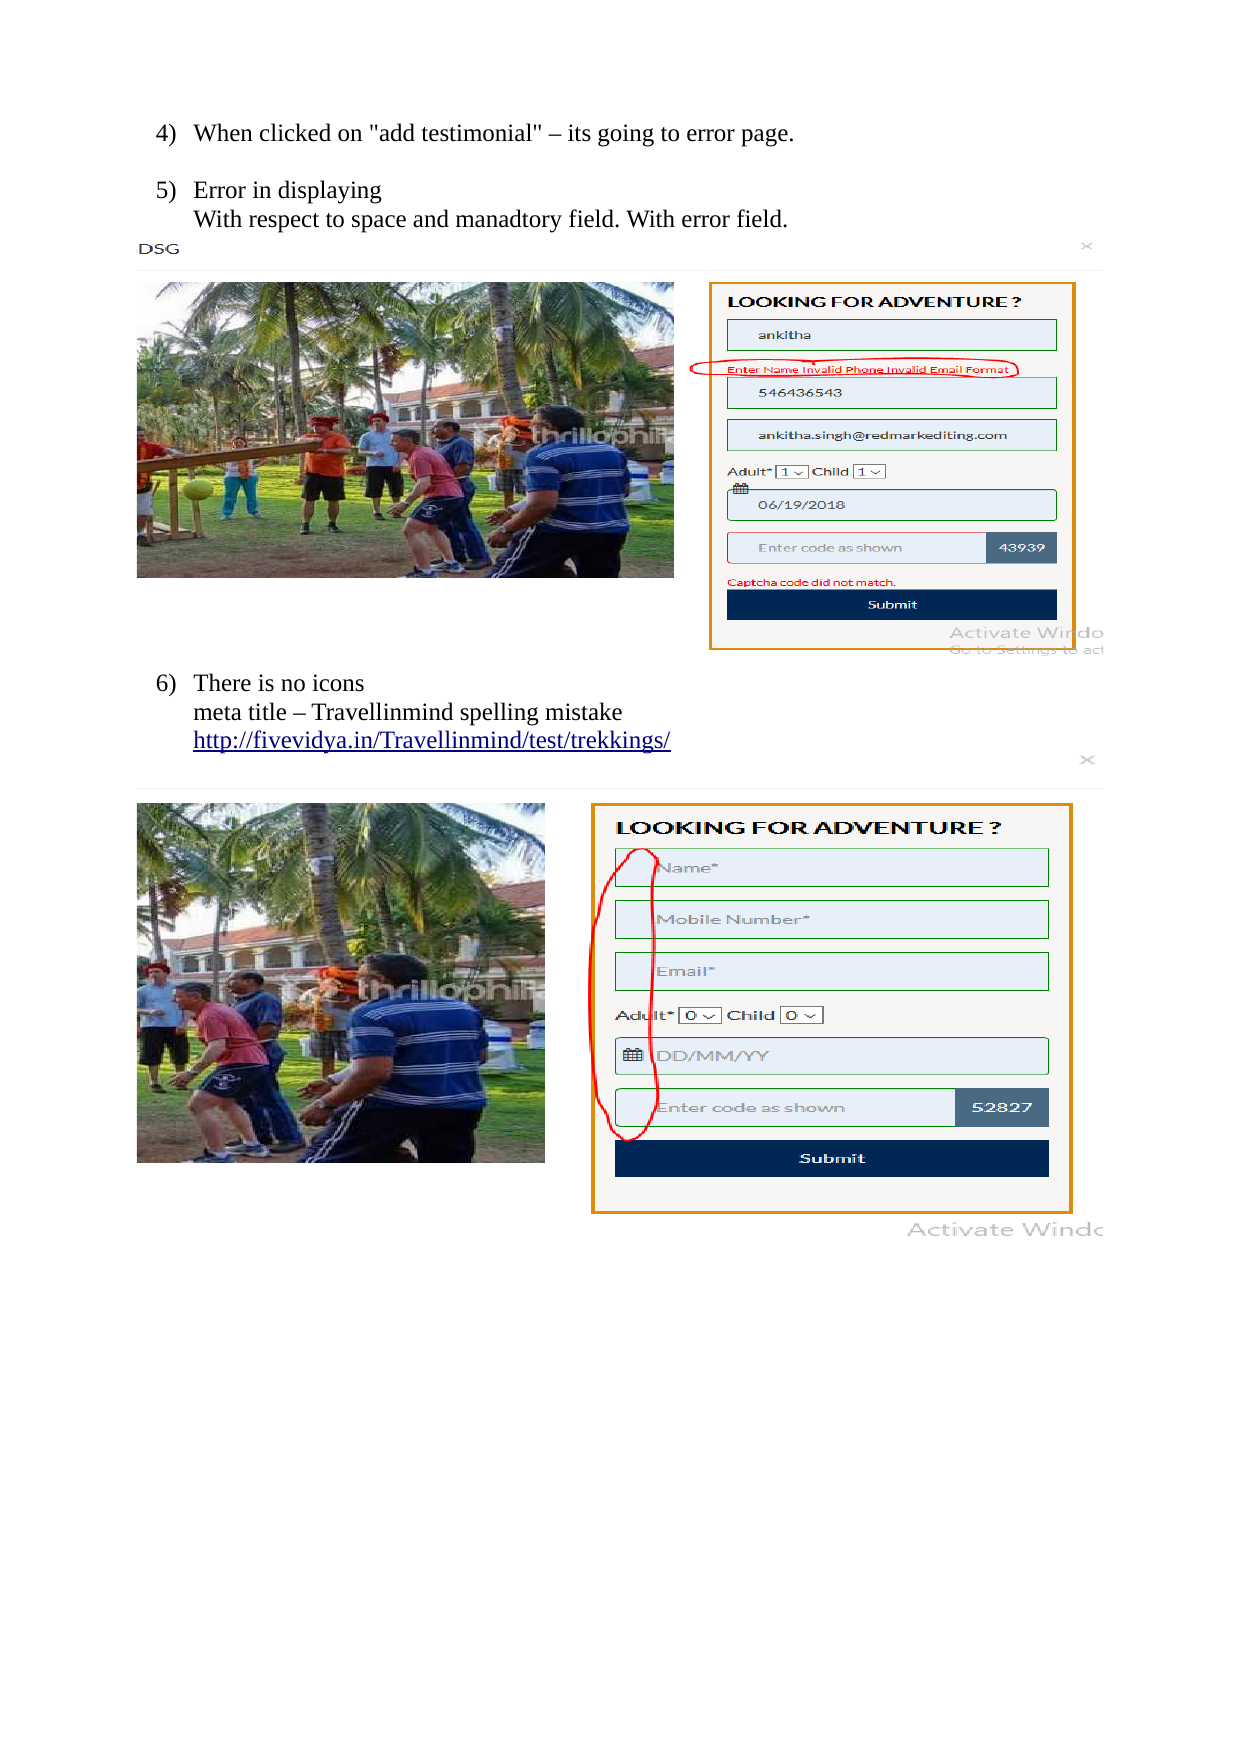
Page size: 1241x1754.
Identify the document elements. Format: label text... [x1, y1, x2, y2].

list Error in displaying [156, 176, 1122, 204]
picture [136, 233, 1104, 668]
list When clicked on "add testimonial" – its going to error page. [156, 118, 1122, 147]
list There is no icons [156, 233, 1122, 697]
list http://fivevidya.in/Travellinmind/test/trekkings/ [156, 725, 1122, 754]
list With respect to space and manadtory field. With error field. [156, 204, 1122, 233]
picture [136, 754, 1104, 1241]
list meta title – Travellinmind spelling mistake [156, 697, 1122, 725]
